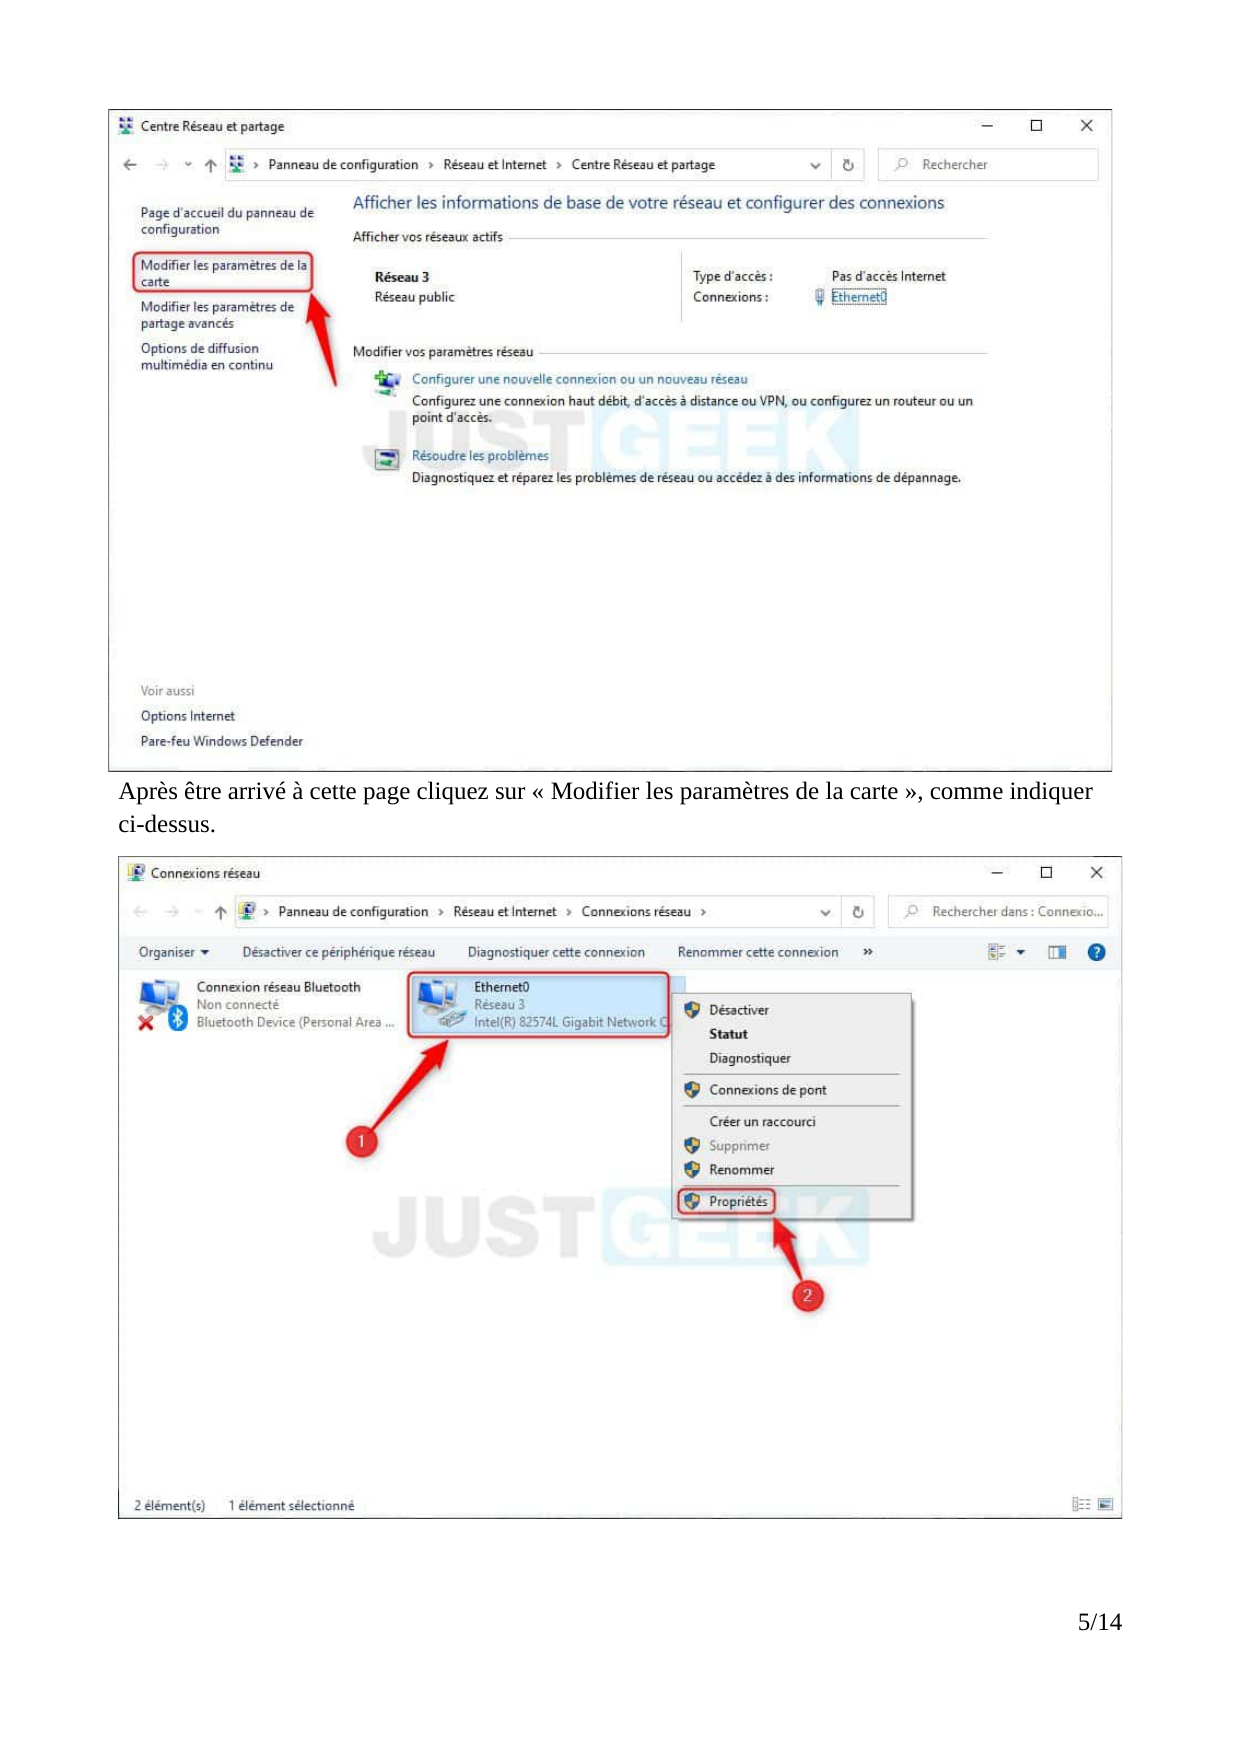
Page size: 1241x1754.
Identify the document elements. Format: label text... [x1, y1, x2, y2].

picture [108, 109, 1113, 772]
text Après être arrivé à cette page cliquez sur « Modifier les paramètres de la carte », comme indiquer ci-dessus. [118, 118, 1122, 838]
picture [118, 856, 1123, 1519]
